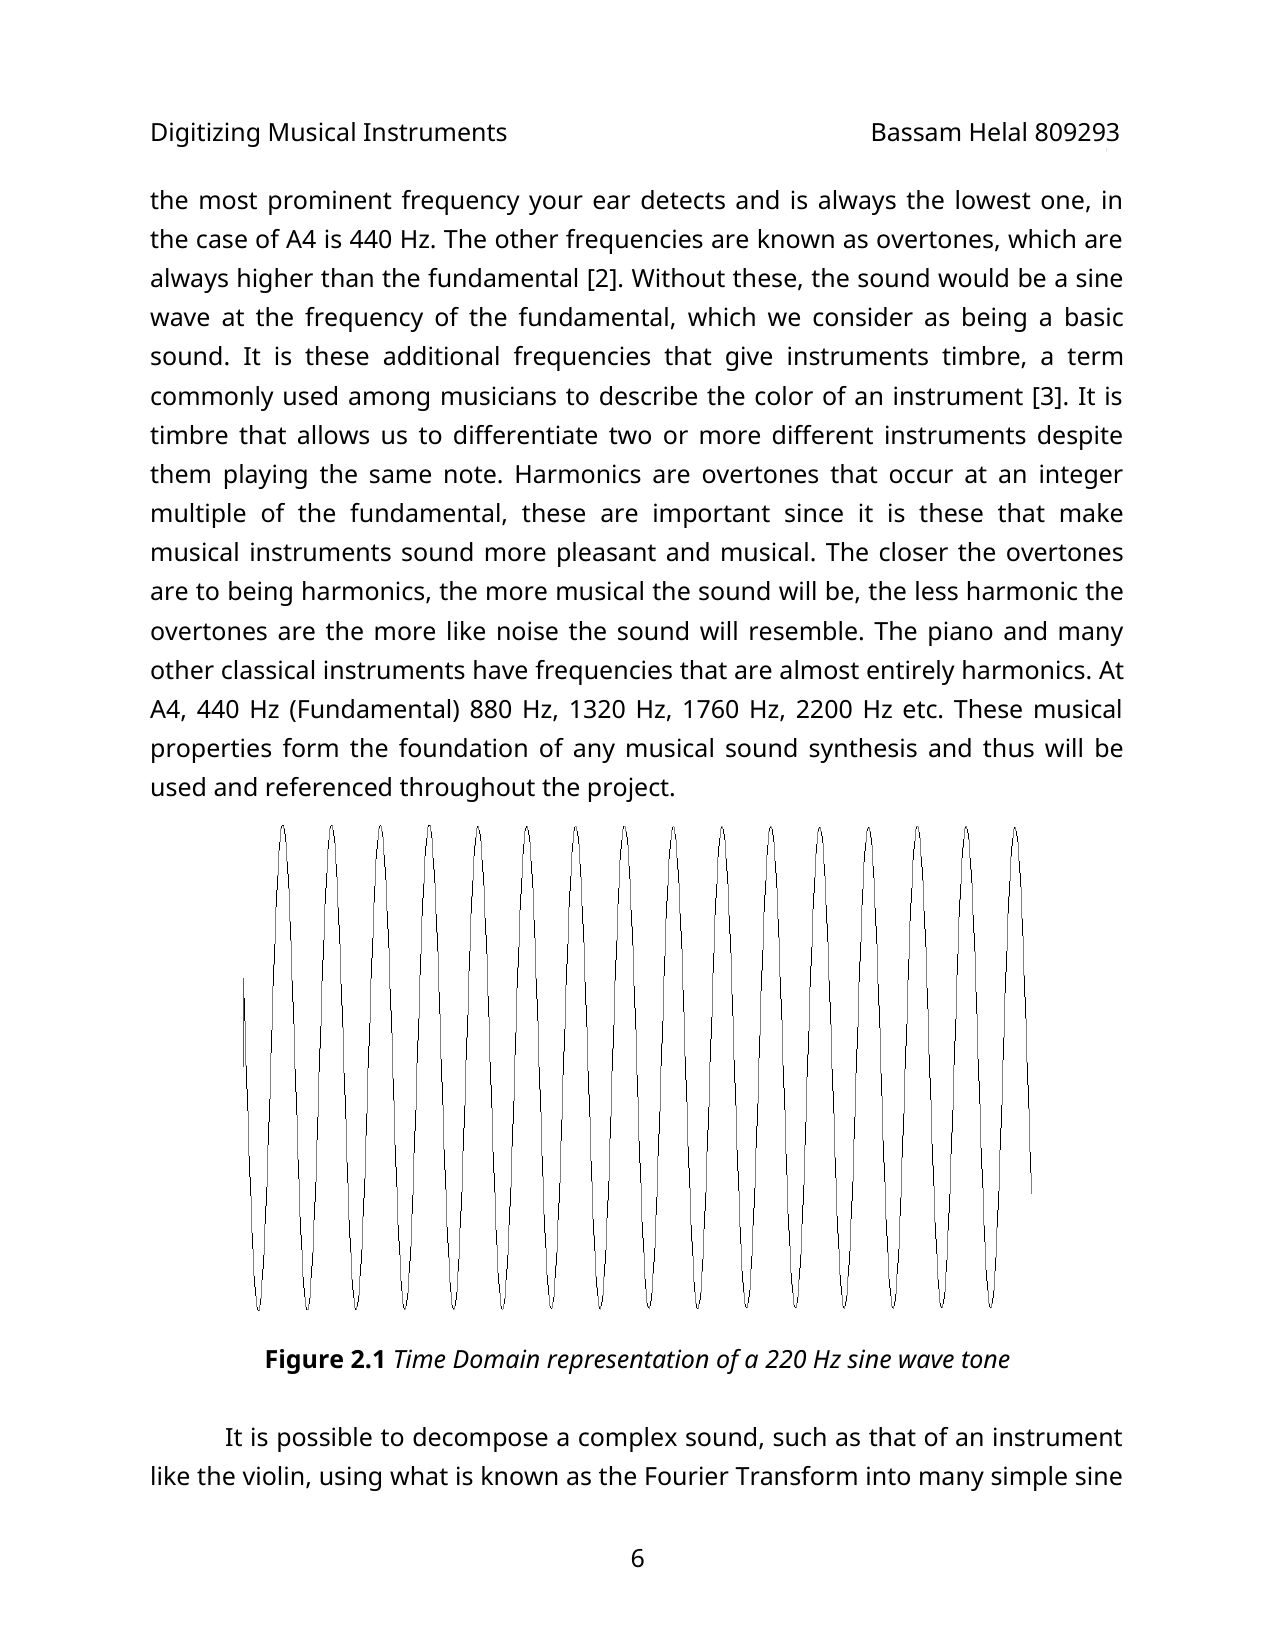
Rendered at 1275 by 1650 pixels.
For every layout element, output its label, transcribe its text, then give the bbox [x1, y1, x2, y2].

text It is possible to decompose a complex sound, such as that of an instrument like the violin, using what is known as the Fourier Transform into many simple sine [150, 1420, 1125, 1493]
text Figure 2.1 Time Domain representation of a 220 Hz sine wave tone [150, 1341, 1125, 1376]
text the most prominent frequency your ear detects and is always the lowest one, in the case of A4 is 440 Hz. The other frequencies are known as overtones, which are always higher than the fundamental [2]. Without these, the sound would be a sine wave at the frequency of the fundamental, which we consider as being a basic sound. It is these additional frequencies that give instruments timbre, a term commonly used among musicians to describe the color of an instrument [3]. It is timbre that allows us to differentiate two or more different instruments despite them playing the same note. Harmonics are overtones that occur at an integer multiple of the fundamental, these are important since it is these that make musical instruments sound more pleasant and musical. The closer the overtones are to being harmonics, the more musical the sound will be, the less harmonic the overtones are the more like noise the sound will resemble. The piano and many other classical instruments have frequencies that are almost entirely harmonics. At A4, 440 Hz (Fundamental) 880 Hz, 1320 Hz, 1760 Hz, 2200 Hz etc. These musical properties form the foundation of any musical sound synthesis and thus will be used and referenced throughout the project. [150, 182, 1125, 804]
picture [243, 833, 1032, 1228]
